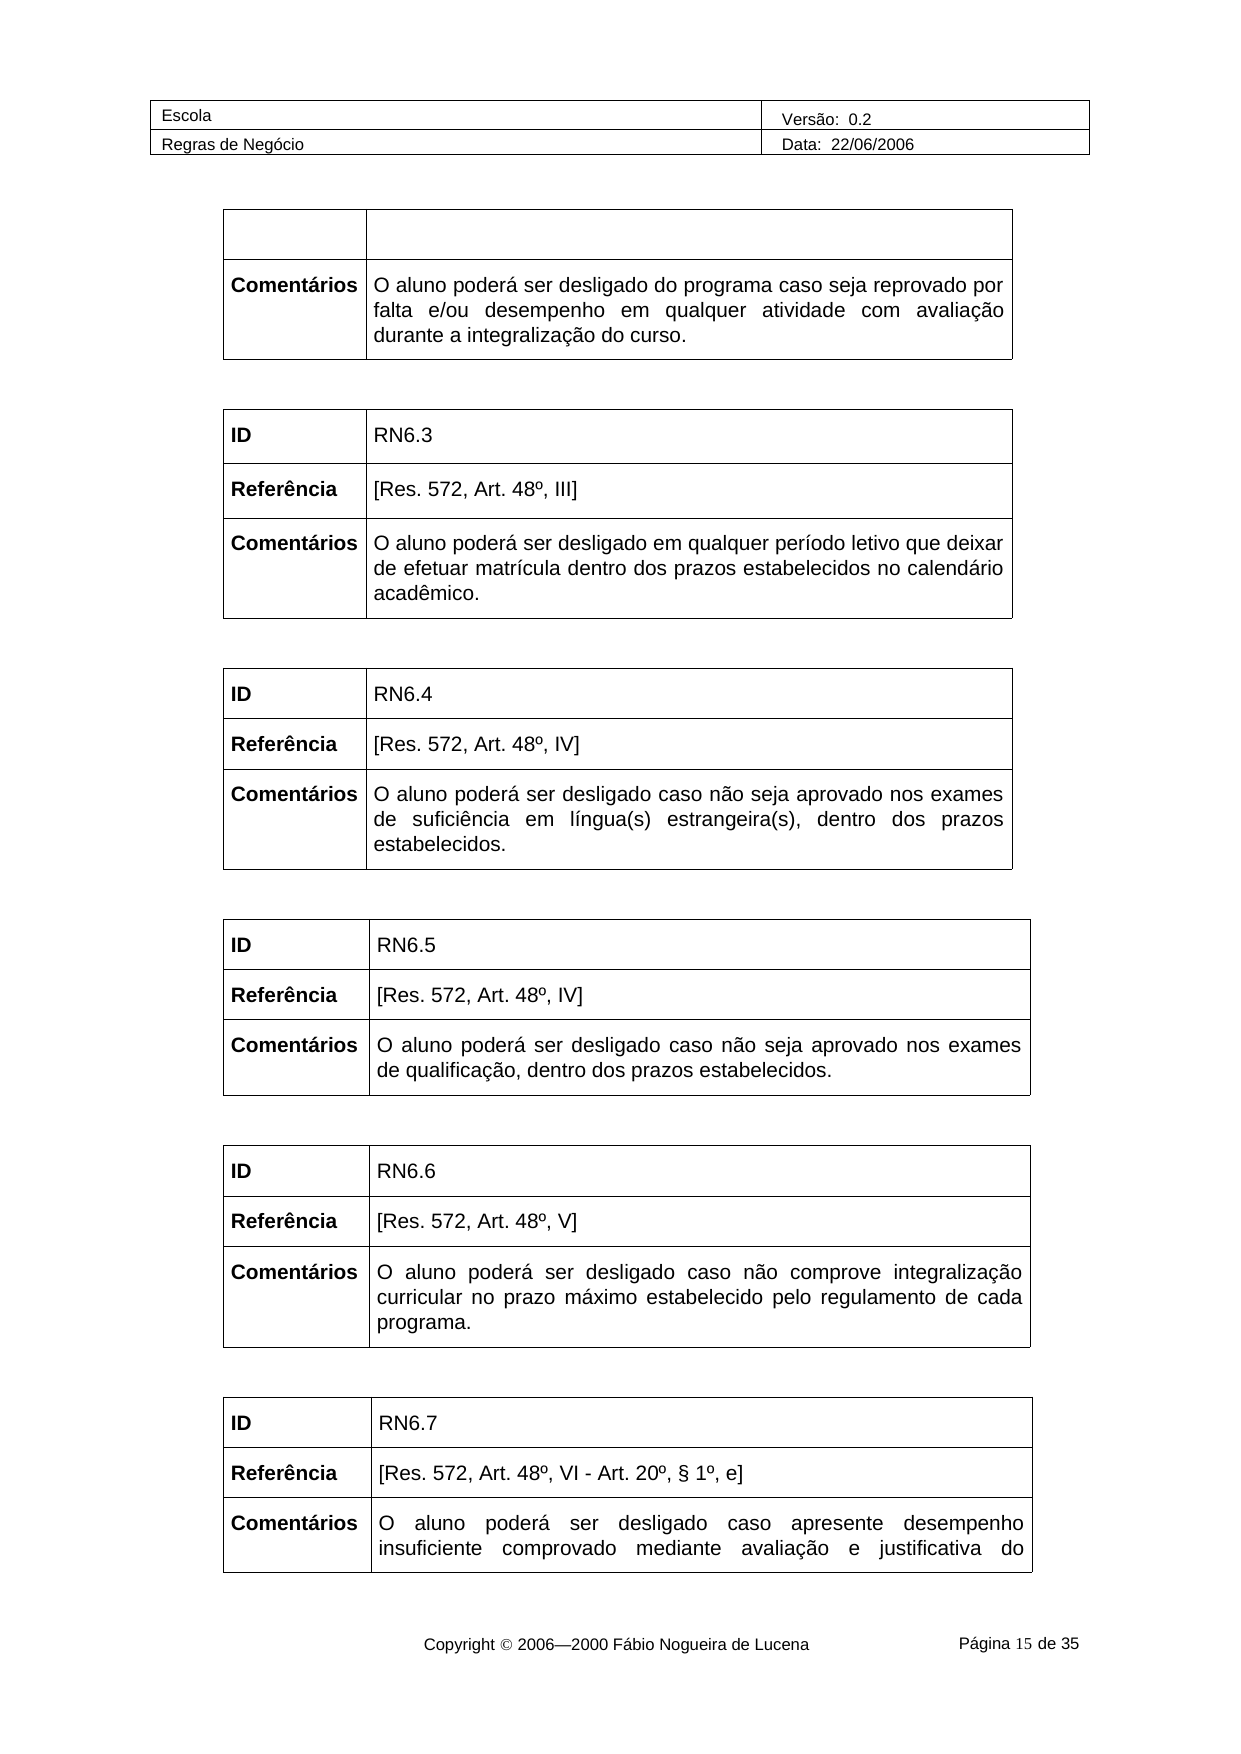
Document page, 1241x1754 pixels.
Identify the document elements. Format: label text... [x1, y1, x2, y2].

table_header ID [224, 410, 366, 463]
table_cell O aluno poderá ser desligado em qualquer período letivo que deixar de efetuar matrícula dentro dos prazos estabelecidos no calendário acadêmico. [367, 519, 1012, 618]
table_cell Comentários [224, 519, 366, 618]
table_header ID [224, 1146, 369, 1196]
table_cell Referência [224, 719, 366, 768]
table_cell Comentários [224, 1020, 369, 1095]
table_cell [Res. 572, Art. 48º, IV] [370, 970, 1030, 1019]
table_cell O aluno poderá ser desligado caso não seja aprovado nos exames de suficiência em língua(s) estrangeira(s), dentro dos prazos estabelecidos. [367, 770, 1012, 869]
table_cell Comentários [224, 770, 366, 869]
table_cell O aluno poderá ser desligado caso não comprove integralização curricular no prazo máximo estabelecido pelo regulamento de cada programa. [370, 1247, 1030, 1347]
table_cell [Res. 572, Art. 48º, IV] [367, 719, 1012, 768]
table_cell [Res. 572, Art. 48º, VI - Art. 20º, § 1º, e] [372, 1448, 1032, 1497]
table_cell Referência [224, 1197, 369, 1246]
table_cell Referência [224, 970, 369, 1019]
table_cell [224, 210, 366, 259]
table_cell [367, 210, 1012, 259]
table_cell O aluno poderá ser desligado do programa caso seja reprovado por falta e/ou desempenho em qualquer atividade com avaliação durante a integralização do curso. [367, 260, 1012, 359]
table_header RN6.3 [367, 410, 1012, 463]
table_header ID [224, 1398, 371, 1447]
table_cell O aluno poderá ser desligado caso apresente desempenho insuficiente comprovado mediante avaliação e justificativa do [372, 1498, 1032, 1572]
table_header ID [224, 669, 366, 718]
table_header RN6.7 [372, 1398, 1032, 1447]
table_header RN6.6 [370, 1146, 1030, 1196]
table_cell Comentários [224, 260, 366, 359]
table_cell Comentários [224, 1247, 369, 1347]
table_header RN6.5 [370, 920, 1030, 969]
table_cell [Res. 572, Art. 48º, V] [370, 1197, 1030, 1246]
table_cell O aluno poderá ser desligado caso não seja aprovado nos exames de qualificação, dentro dos prazos estabelecidos. [370, 1020, 1030, 1095]
table_header RN6.4 [367, 669, 1012, 718]
table_cell Referência [224, 1448, 371, 1497]
table_header ID [224, 920, 369, 969]
table_cell [Res. 572, Art. 48º, III] [367, 464, 1012, 517]
table_cell Comentários [224, 1498, 371, 1572]
table_cell Referência [224, 464, 366, 517]
